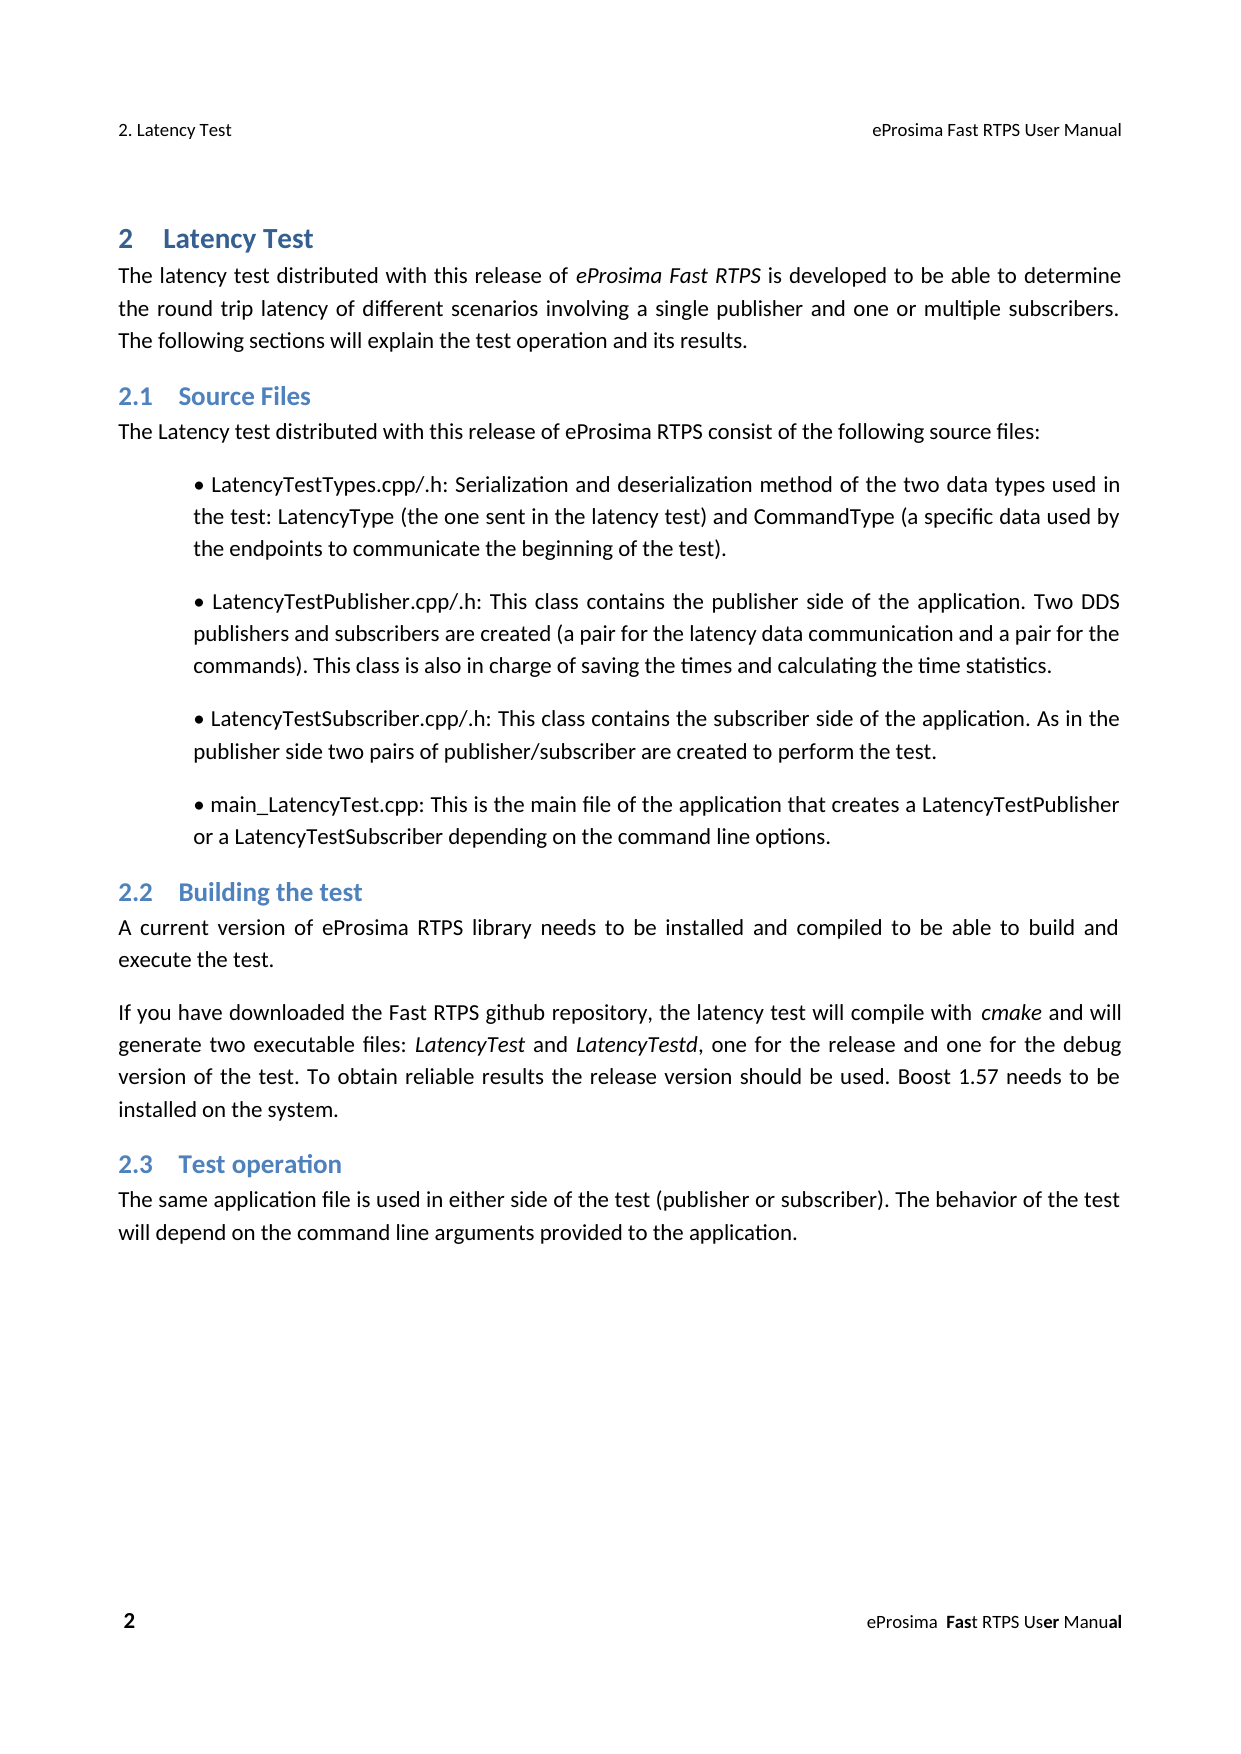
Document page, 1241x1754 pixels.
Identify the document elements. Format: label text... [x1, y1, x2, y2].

text • LatencyTestPublisher.cpp/.h: This class contains the publisher side of the application. Two DDS publishers and subscribers are created (a pair for the latency data communication and a pair for the commands). This class is also in charge of saving the times and calculating the time statistics. [193, 587, 1122, 679]
subtitle Test operation [118, 1148, 1122, 1181]
subtitle Latency Test [118, 221, 1122, 256]
subtitle Source Files [118, 379, 1122, 412]
text • LatencyTestSubscriber.cpp/.h: This class contains the subscriber side of the application. As in the publisher side two pairs of publisher/subscriber are created to perform the test. [193, 704, 1122, 765]
text The latency test distributed with this release of eProsima Fast RTPS is developed to be able to determine the round trip latency of different scenarios involving a single publisher and one or multiple subscribers. The following sections will explain the test operation and its results. [118, 261, 1122, 354]
text • main_LatencyTest.cpp: This is the main file of the application that creates a LatencyTestPublisher or a LatencyTestSubscriber depending on the command line options. [193, 790, 1122, 850]
text The same application file is used in either side of the test (publisher or subscriber). The behavior of the test will depend on the command line arguments provided to the application. [118, 1186, 1122, 1246]
text The Latency test distributed with this release of eProsima RTPS consist of the following source files: [118, 417, 1122, 445]
text A current version of eProsima RTPS library needs to be installed and compiled to be able to build and execute the test. [118, 913, 1122, 973]
text • LatencyTestTypes.cpp/.h: Serialization and deserialization method of the two data types used in the test: LatencyType (the one sent in the latency test) and CommandType (a specific data used by the endpoints to communicate the beginning of the test). [193, 470, 1122, 562]
text If you have downloaded the Fast RTPS github repository, the latency test will compile with cmake and will generate two executable files: LatencyTest and LatencyTestd, one for the release and one for the debug version of the test. To obtain reliable results the release version should be used. Boost 1.57 needs to be installed on the system. [118, 998, 1122, 1123]
subtitle Building the test [118, 875, 1122, 908]
